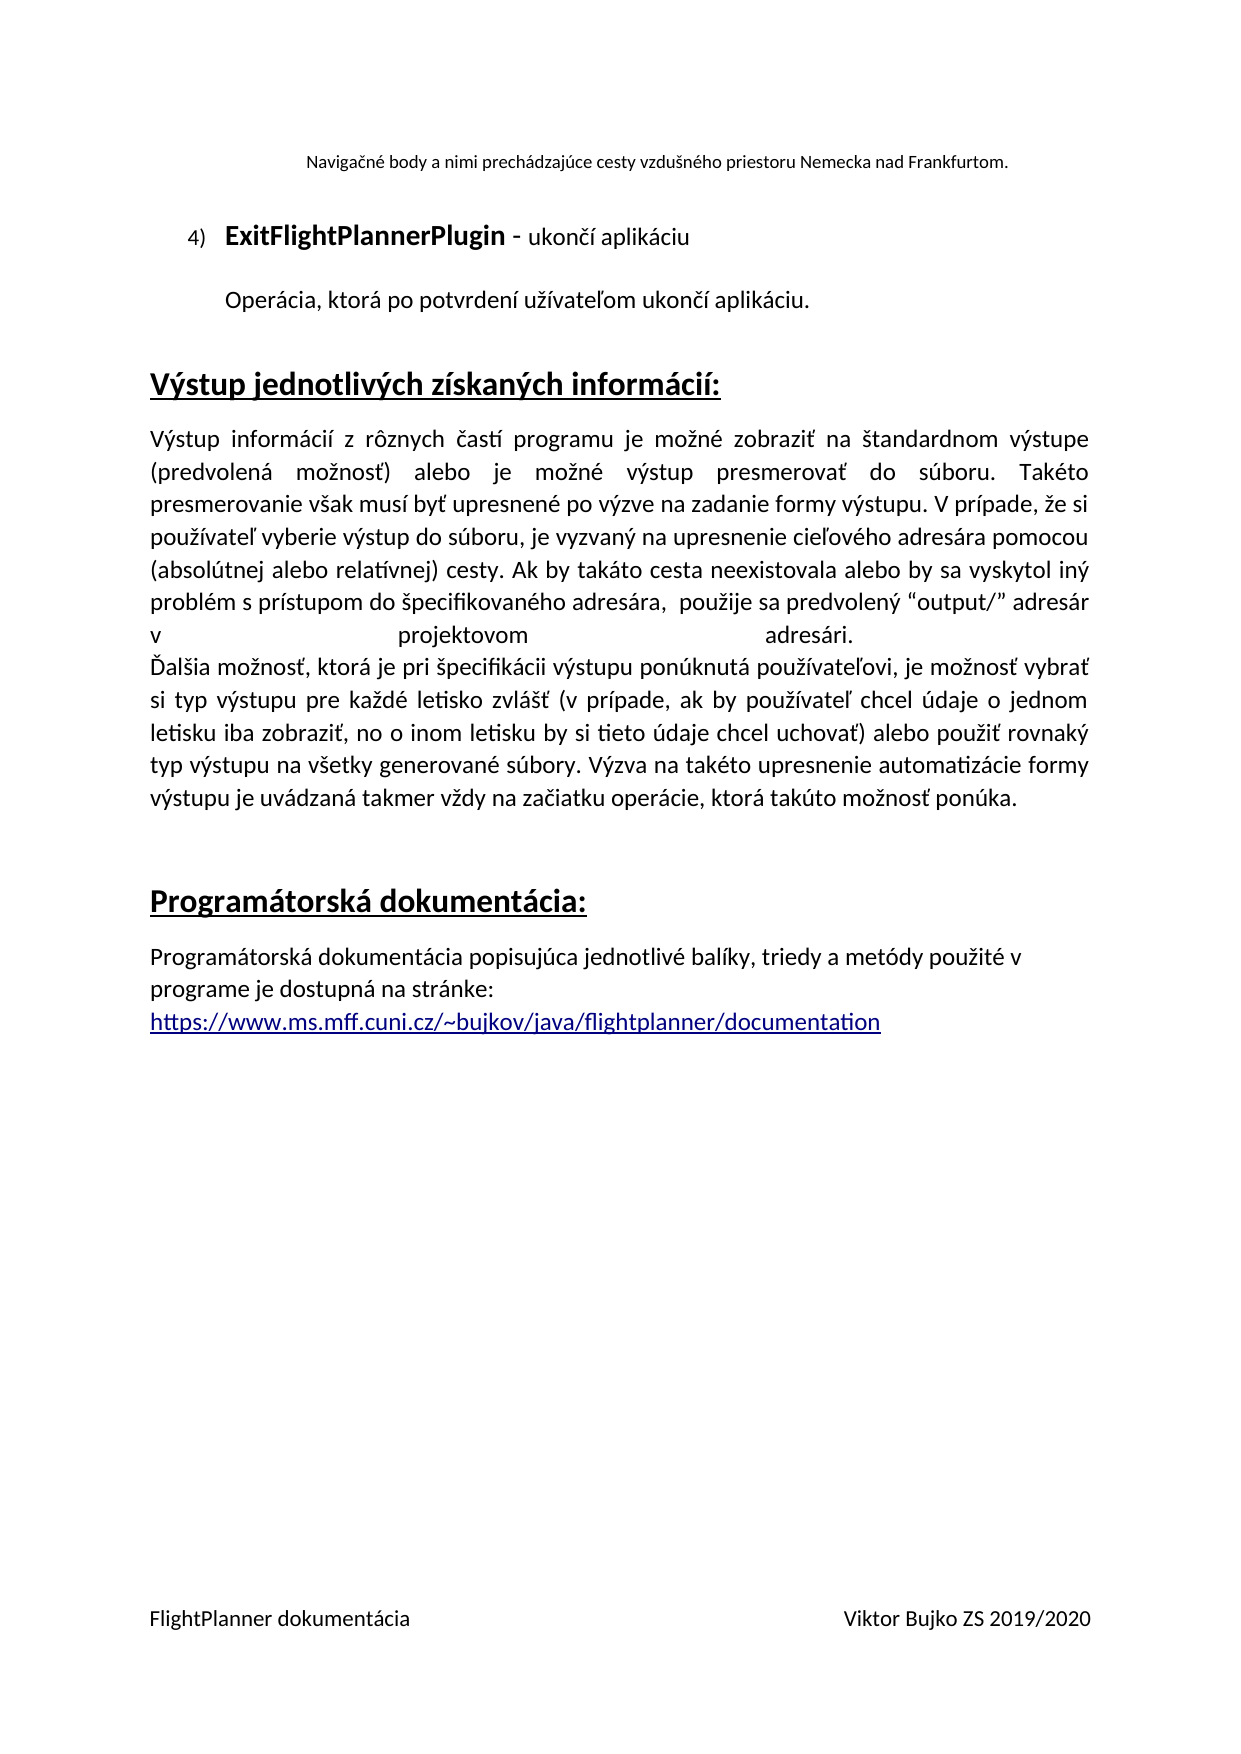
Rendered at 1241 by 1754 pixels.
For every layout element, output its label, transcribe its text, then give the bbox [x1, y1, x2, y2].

text Programátorská dokumentácia popisujúca jednotlivé balíky, triedy a metódy použité v programe je dostupná na stránke: https://www.ms.mff.cuni.cz/~bujkov/java/flightplanner/documentation [150, 941, 1090, 1036]
text Výstup informácií z rôznych častí programu je možné zobraziť na štandardnom výstupe (predvolená možnosť) alebo je možné výstup presmerovať do súboru. Takéto presmerovanie však musí byť upresnené po výzve na zadanie formy výstupu. V prípade, že si používateľ vyberie výstup do súboru, je vyzvaný na upresnenie cieľového adresára pomocou (absolútnej alebo relatívnej) cesty. Ak by takáto cesta neexistovala alebo by sa vyskytol iný problém s prístupom do špecifikovaného adresára, použije sa predvolený “output/” adresár v projektovom adresári. Ďalšia možnosť, ktorá je pri špecifikácii výstupu ponúknutá používateľovi, je možnosť vybrať si typ výstupu pre každé letisko zvlášť (v prípade, ak by používateľ chcel údaje o jednom letisku iba zobraziť, no o inom letisku by si tieto údaje chcel uchovať) alebo použiť rovnaký typ výstupu na všetky generované súbory. Výzva na takéto upresnenie automatizácie formy výstupu je uvádzaná takmer vždy na začiatku operácie, ktorá takúto možnosť ponúka. [150, 423, 1090, 812]
text Programátorská dokumentácia: [150, 881, 1090, 921]
list ExitFlightPlannerPlugin - ukončí aplikáciu Operácia, ktorá po potvrdení užívateľom ukončí aplikáciu. [187, 217, 1090, 344]
text Navigačné body a nimi prechádzajúce cesty vzdušného priestoru Nemecka nad Frankfurtom. [225, 150, 1090, 173]
text Výstup jednotlivých získaných informácií: [150, 363, 1090, 404]
